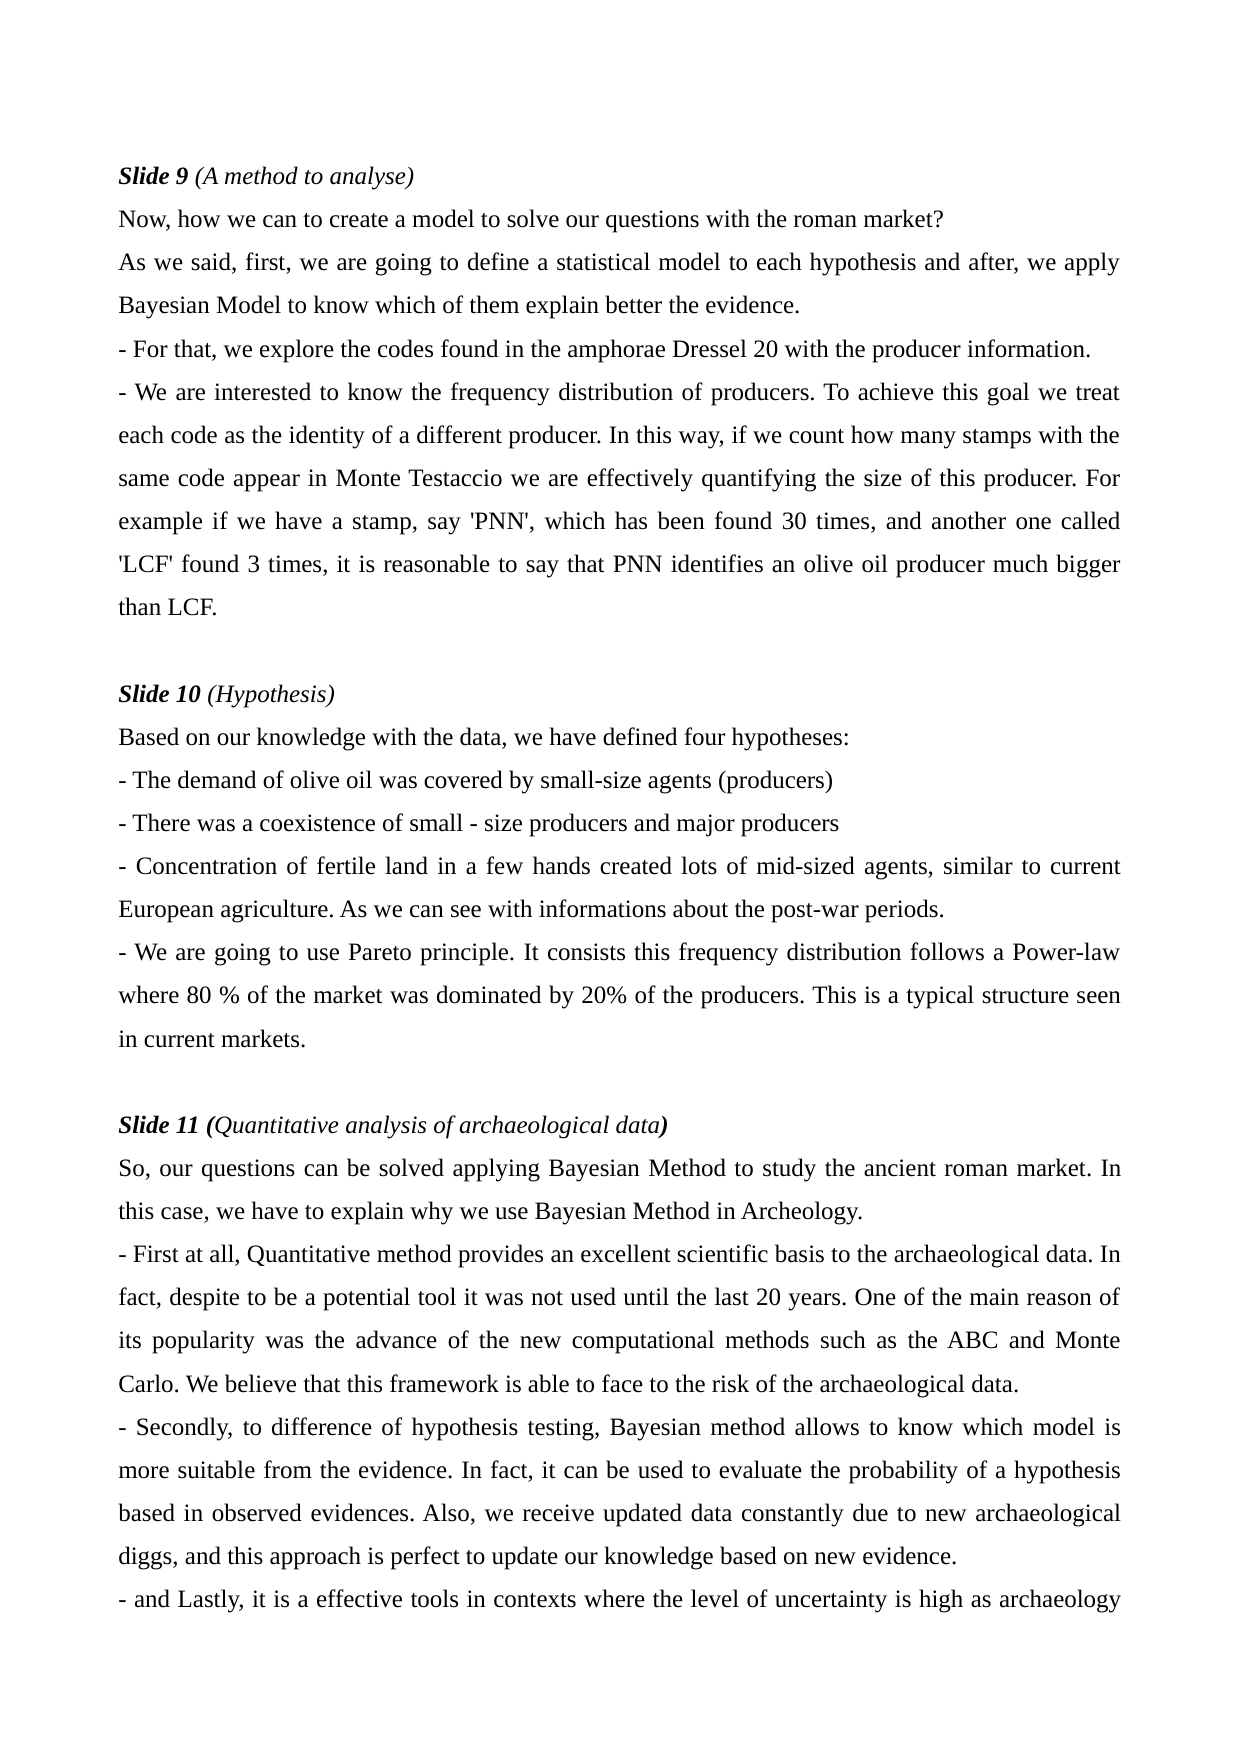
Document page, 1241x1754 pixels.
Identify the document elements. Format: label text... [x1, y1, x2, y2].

text As we said, first, we are going to define a statistical model to each hypothesis and after, we apply Bayesian Model to know which of them explain better the evidence. [118, 247, 1122, 319]
text Based on our knowledge with the data, we have defined four hypotheses: [118, 722, 1122, 751]
text Slide 9 (A method to analyse) [118, 161, 1122, 190]
text - We are interested to know the frequency distribution of producers. To achieve this goal we treat each code as the identity of a different producer. In this way, if we count how many stamps with the same code appear in Monte Testaccio we are effectively quantifying the size of this producer. For example if we have a stamp, say 'PNN', which has been found 30 times, and another one called 'LCF' found 3 times, it is reasonable to say that PNN identifies an olive oil producer much bigger than LCF. [118, 377, 1122, 621]
text - Concentration of fertile land in a few hands created lots of mid-sized agents, similar to current European agriculture. As we can see with informations about the post-war periods. [118, 851, 1122, 923]
text Slide 11 (Quantitative analysis of archaeological data) [118, 1110, 1122, 1139]
text - and Lastly, it is a effective tools in contexts where the level of uncertainty is high as archaeology [118, 1584, 1122, 1613]
text Now, how we can to create a model to solve our questions with the roman market? [118, 204, 1122, 233]
text - Secondly, to difference of hypothesis testing, Bayesian method allows to know which model is more suitable from the evidence. In fact, it can be used to evaluate the probability of a hypothesis based in observed evidences. Also, we receive updated data constantly due to new archaeological diggs, and this approach is perfect to update our knowledge based on new evidence. [118, 1412, 1122, 1570]
text - There was a coexistence of small - size producers and major producers [118, 808, 1122, 837]
text - For that, we explore the codes found in the amphorae Dressel 20 with the producer information. [118, 334, 1122, 362]
text - The demand of olive oil was covered by small-size agents (producers) [118, 765, 1122, 794]
text - We are going to use Pareto principle. It consists this frequency distribution follows a Power-law where 80 % of the market was dominated by 20% of the producers. This is a typical structure seen in current markets. [118, 937, 1122, 1052]
text Slide 10 (Hypothesis) [118, 679, 1122, 707]
text So, our questions can be solved applying Bayesian Method to study the ancient roman market. In this case, we have to explain why we use Bayesian Method in Archeology. [118, 1153, 1122, 1225]
text - First at all, Quantitative method provides an excellent scientific basis to the archaeological data. In fact, despite to be a potential tool it was not used until the last 20 years. One of the main reason of its popularity was the advance of the new computational methods such as the ABC and Monte Carlo. We believe that this framework is able to face to the risk of the archaeological data. [118, 1239, 1122, 1397]
